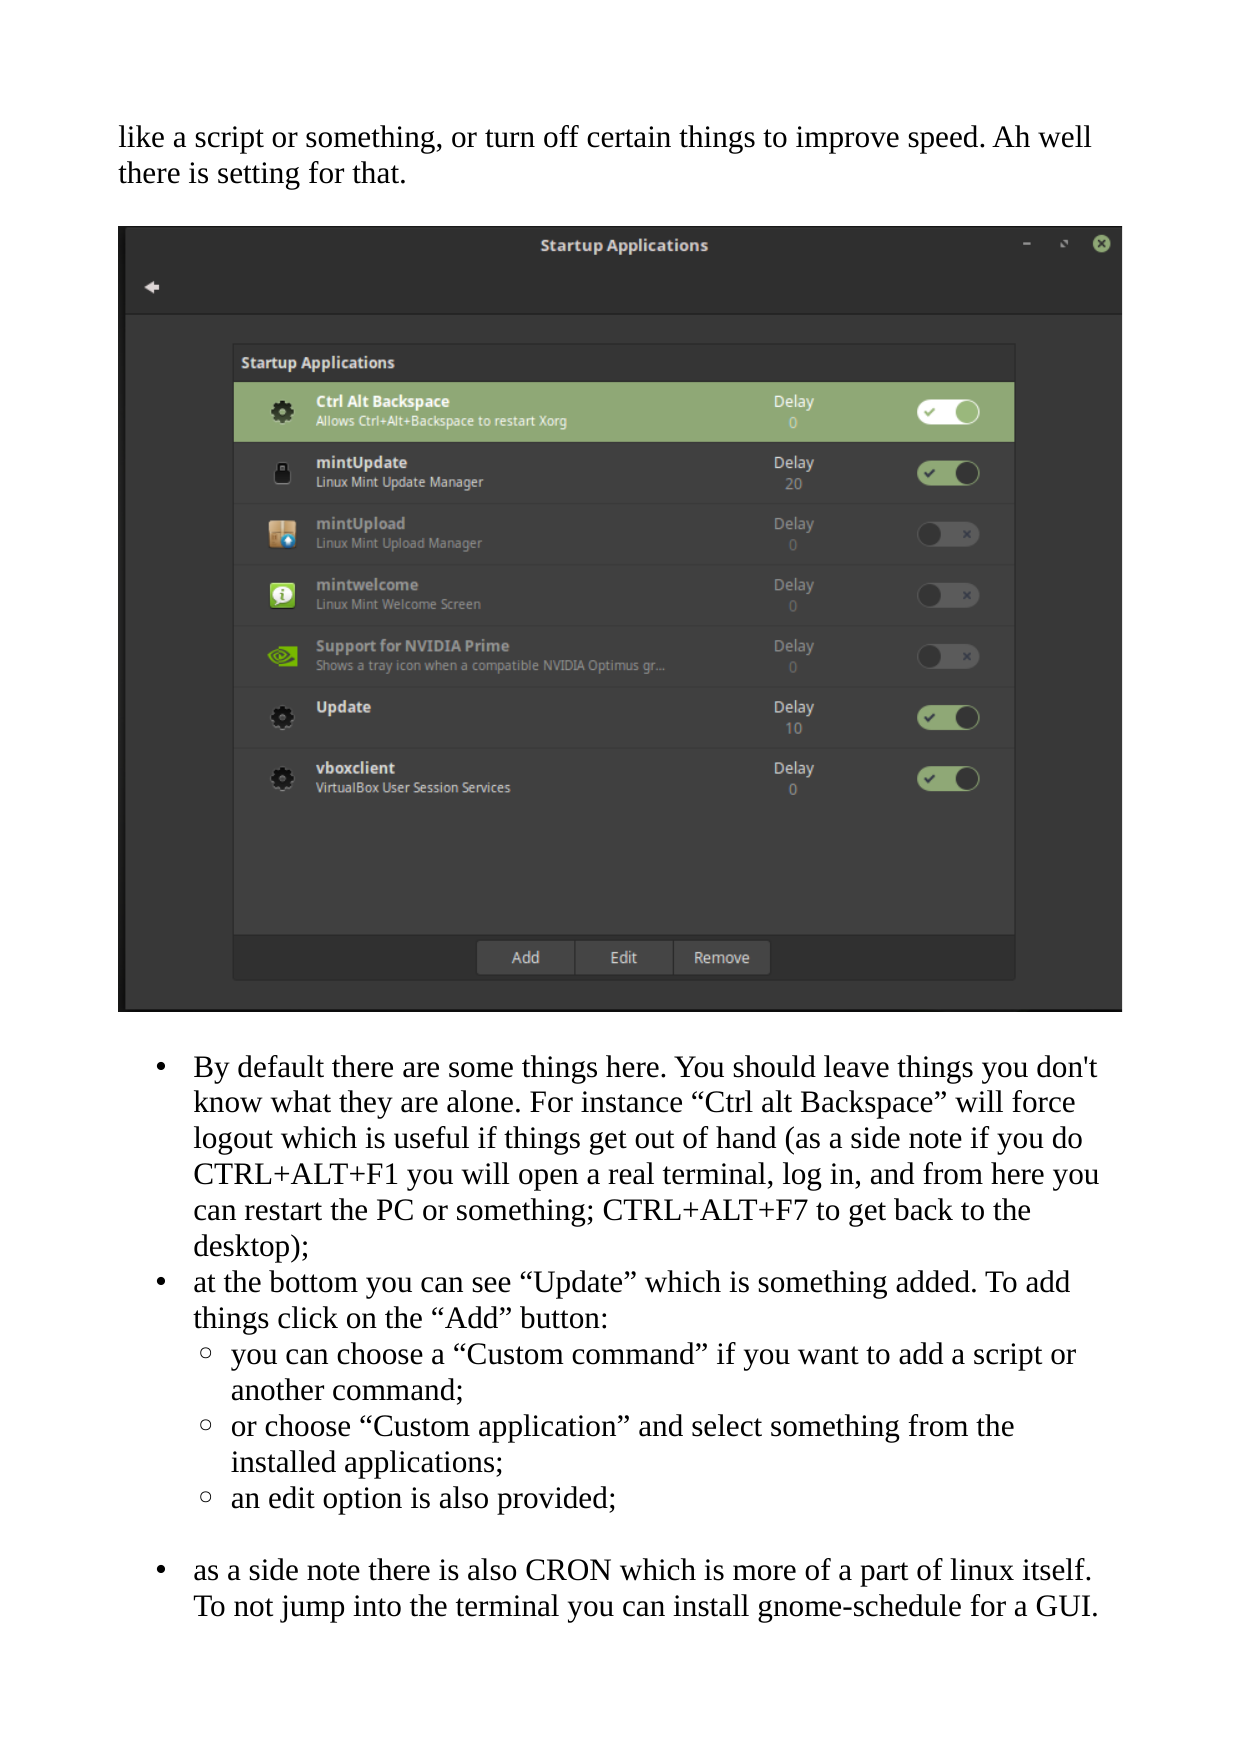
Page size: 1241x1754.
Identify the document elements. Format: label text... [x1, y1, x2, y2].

list as a side note there is also CRON which is more of a part of linux itself. To not jump into the terminal you can install gnome-schedule for a GUI. [156, 1551, 1122, 1623]
list you can choose a “Custom command” if you want to add a script or another command; [193, 1335, 1122, 1407]
picture [118, 226, 1123, 1012]
list an edit option is also provided; [193, 1479, 1122, 1515]
list or choose “Custom application” and select something from the installed applications; [193, 1407, 1122, 1479]
list By default there are some things here. You should leave things you don't know what they are alone. For instance “Ctrl alt Backspace” will force logout which is useful if things get out of hand (as a side note if you do CTRL+ALT+F1 you will open a real terminal, log in, and from here you can restart the PC or something; CTRL+ALT+F7 to get back to the desktop); [156, 1048, 1122, 1263]
list at the bottom you can see “Update” which is something added. To add things click on the “Add” button: [156, 1263, 1122, 1335]
text like a script or something, or turn off certain things to improve speed. Ah well there is setting for that. [118, 118, 1122, 190]
